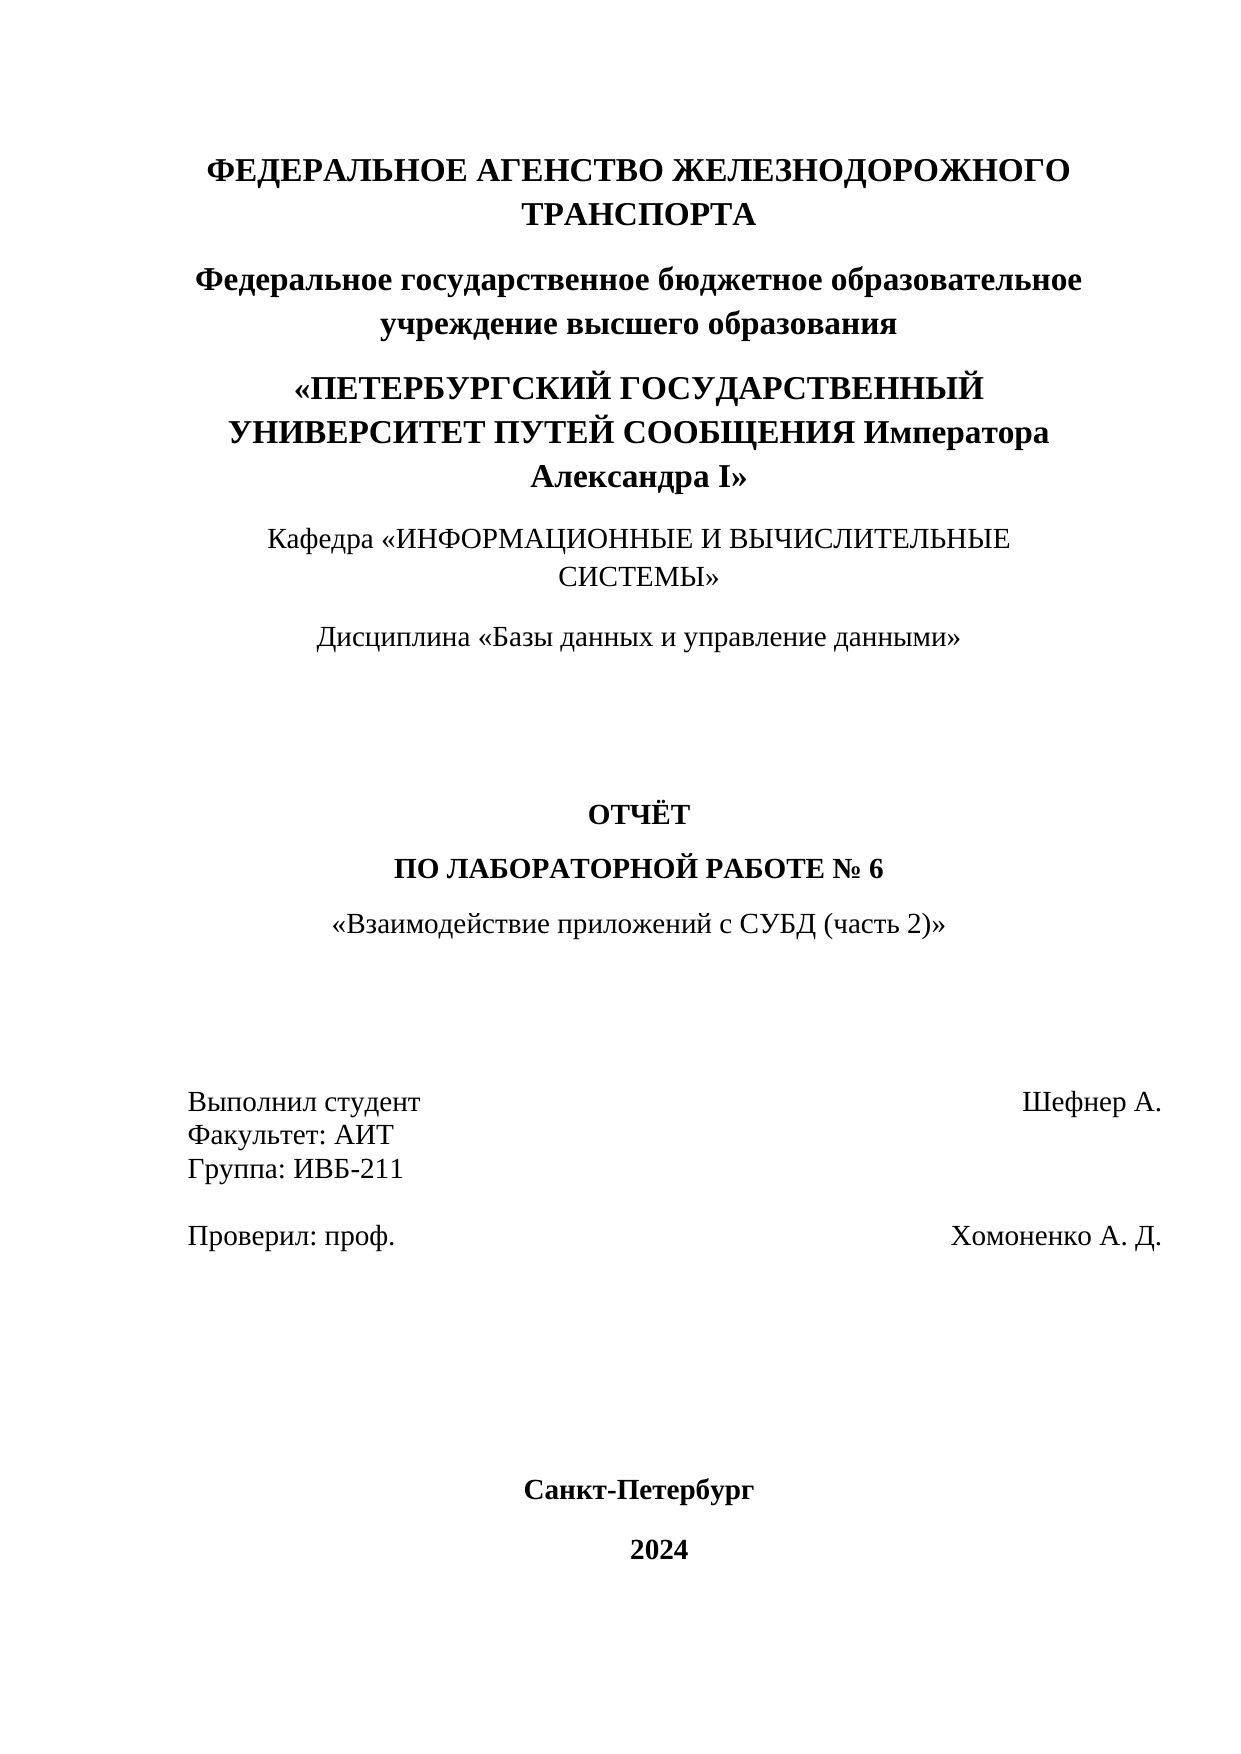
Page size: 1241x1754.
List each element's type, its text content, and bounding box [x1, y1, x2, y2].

text ПО ЛАБОРАТОРНОЙ РАБОТЕ № 6 [187, 851, 1090, 885]
table_header Шефнер А. [675, 1084, 1173, 1218]
text 2024 [556, 1532, 1090, 1565]
table_header Выполнил студент Факультет: АИТ Группа: ИВБ-211 [176, 1084, 675, 1218]
text Кафедра «ИНФОРМАЦИОННЫЕ И ВЫЧИСЛИТЕЛЬНЫЕ СИСТЕМЫ» [187, 521, 1090, 593]
text Санкт-Петербург [187, 1472, 1090, 1506]
text ОТЧЁТ [187, 797, 1090, 831]
text Федеральное государственное бюджетное образовательное учреждение высшего образования [187, 259, 1090, 341]
table_cell Хомоненко А. Д. [675, 1218, 1173, 1252]
text Дисциплина «Базы данных и управление данными» [187, 619, 1090, 652]
text ФЕДЕРАЛЬНОЕ АГЕНСТВО ЖЕЛЕЗНОДОРОЖНОГО ТРАНСПОРТА [187, 150, 1090, 232]
text «ПЕТЕРБУРГСКИЙ ГОСУДАРСТВЕННЫЙ УНИВЕРСИТЕТ ПУТЕЙ СООБЩЕНИЯ Императора Александра I» [187, 368, 1090, 494]
table_cell Проверил: проф. [176, 1218, 675, 1252]
text «Взаимодействие приложений с СУБД (часть 2)» [187, 906, 1090, 939]
